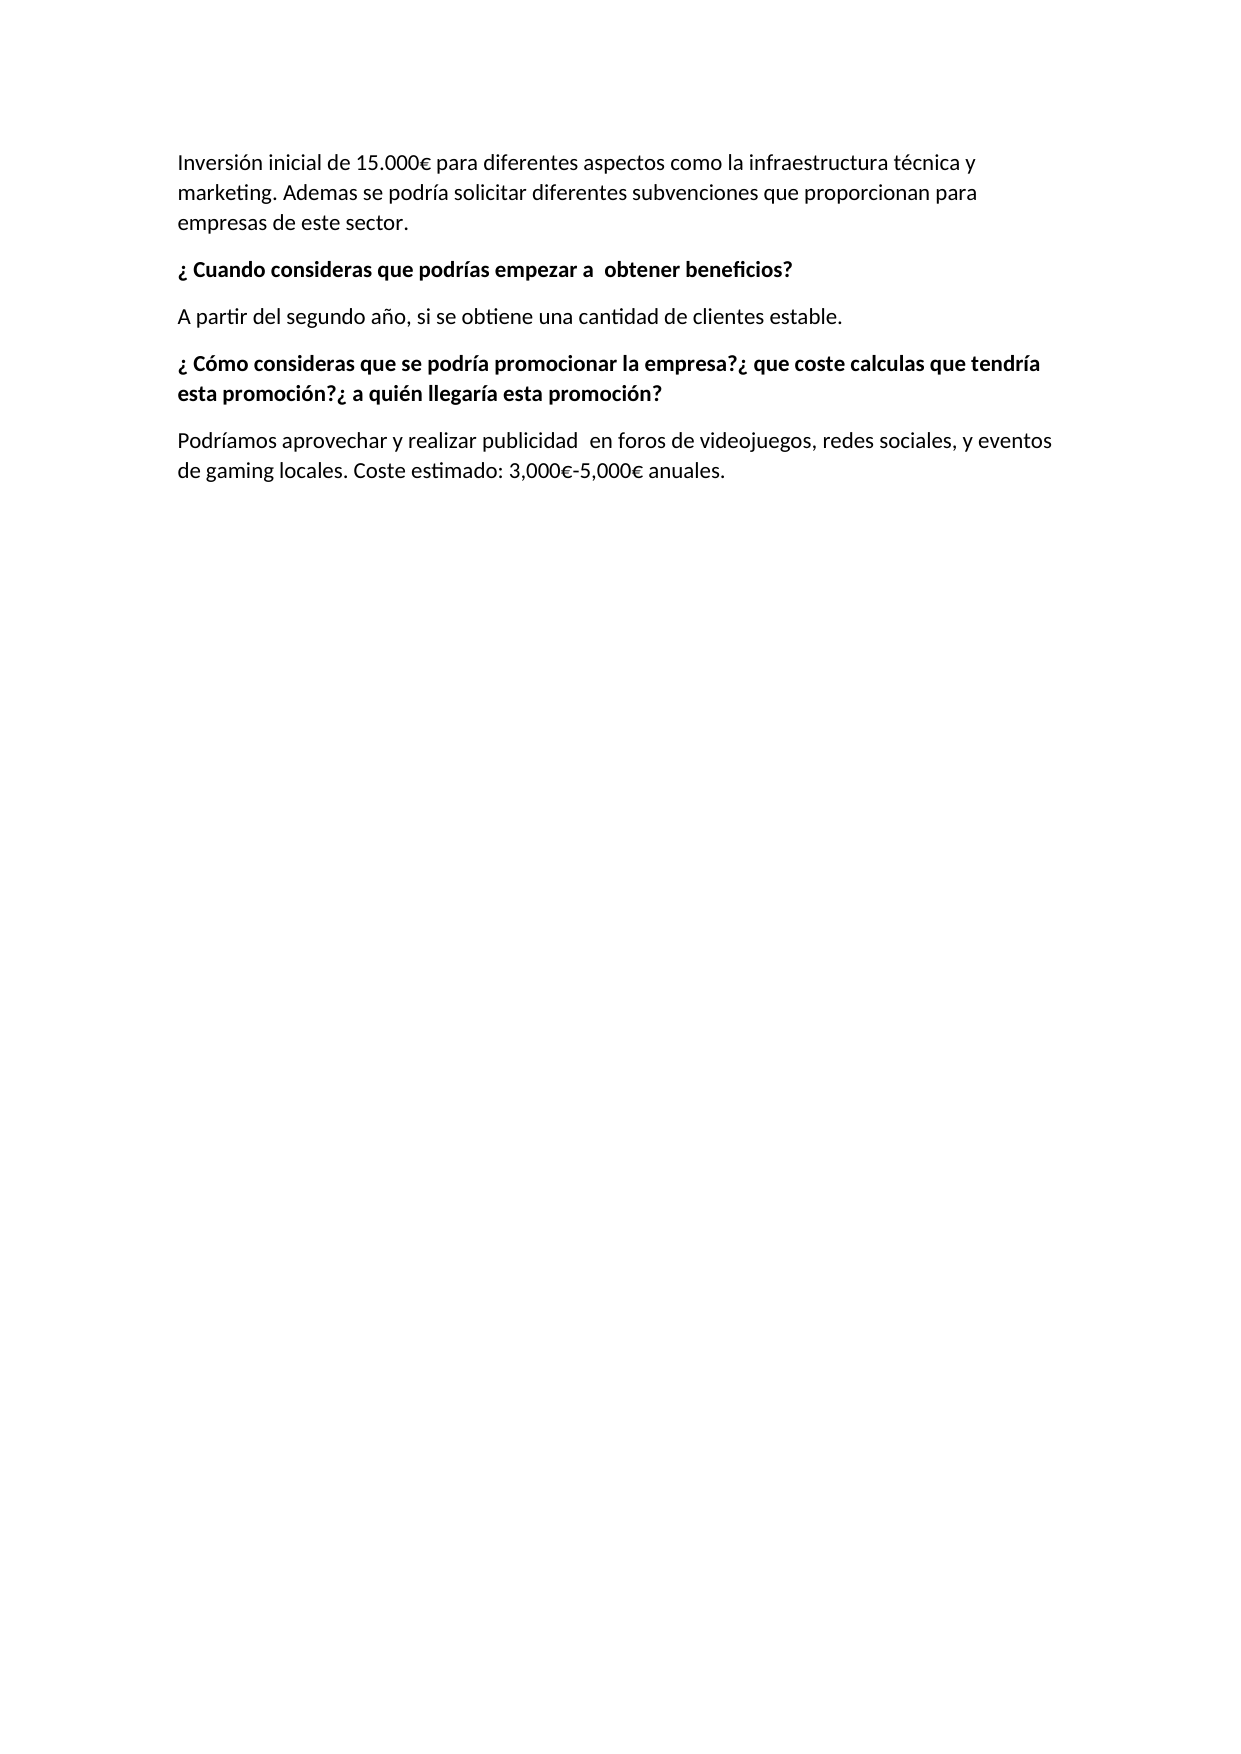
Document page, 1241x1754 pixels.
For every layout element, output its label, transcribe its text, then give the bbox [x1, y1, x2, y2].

list ¿ Cómo consideras que se podría promocionar la empresa?¿ que coste calculas que tendría esta promoción?¿ a quién llegaría esta promoción? [177, 349, 1063, 407]
list Podríamos aprovechar y realizar publicidad en foros de videojuegos, redes sociales, y eventos de gaming locales. Coste estimado: 3,000€-5,000€ anuales. [177, 426, 1063, 484]
list Inversión inicial de 15.000€ para diferentes aspectos como la infraestructura técnica y marketing. Ademas se podría solicitar diferentes subvenciones que proporcionan para empresas de este sector. [177, 148, 1063, 236]
list A partir del segundo año, si se obtiene una cantidad de clientes estable. [177, 302, 1063, 330]
list ¿ Cuando consideras que podrías empezar a obtener beneficios? [177, 255, 1063, 283]
